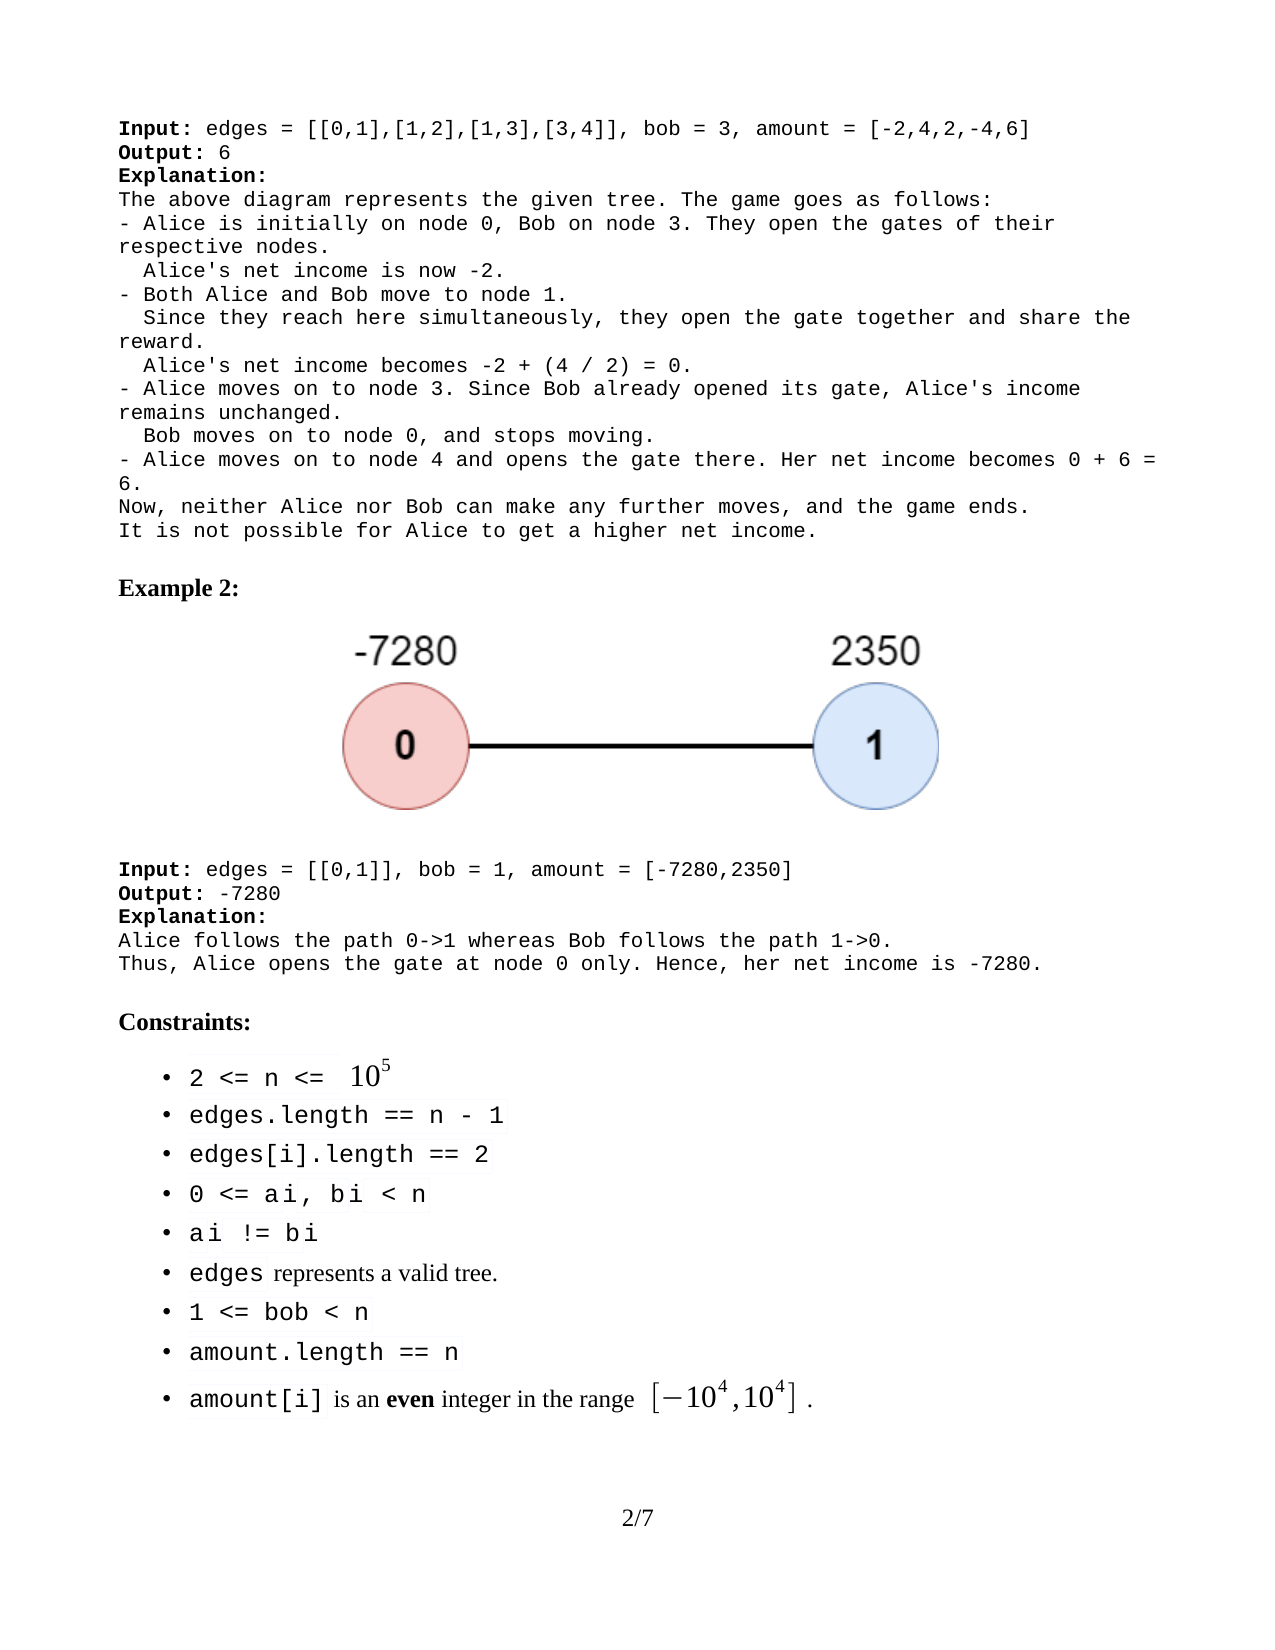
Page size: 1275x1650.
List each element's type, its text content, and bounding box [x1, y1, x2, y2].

text Example 2: [118, 573, 1157, 602]
list edges represents a valid tree. [268, 1257, 1157, 1291]
list ai != bi [223, 1219, 303, 1252]
list 0 <= ai, bi < n [364, 1179, 429, 1212]
list 0 <= ai, bi < n [430, 1178, 1157, 1212]
list ai != bi [304, 1218, 1157, 1252]
list ai != bi [208, 1218, 222, 1252]
list 0 <= ai, bi < n [349, 1178, 363, 1212]
text Input: edges = [[0,1],[1,2],[1,3],[3,4]], bob = 3, amount = [-2,4,2,-4,6] [118, 118, 1157, 142]
text Bob moves on to node 0, and stops moving. [118, 426, 1157, 449]
list amount.length == n [162, 1336, 462, 1370]
text - Alice moves on to node 4 and opens the gate there. Her net income becomes 0 + 6 = 6. [118, 449, 1157, 496]
list 0 <= ai, bi < n [298, 1179, 348, 1212]
list 2 <= n <= [162, 1054, 1157, 1093]
text - Alice moves on to node 3. Since Bob already opened its gate, Alice's income remains unchanged. [118, 378, 1157, 426]
list [493, 1139, 1157, 1173]
text - Both Alice and Bob move to node 1. [118, 284, 1157, 307]
text Alice follows the path 0->1 whereas Bob follows the path 1->0. [118, 930, 1157, 953]
text - Alice is initially on node 0, Bob on node 3. They open the gates of their respective nodes. [118, 213, 1157, 260]
text Since they reach here simultaneously, they open the gate together and share the reward. [118, 307, 1157, 354]
picture [336, 620, 939, 810]
text Input: edges = [[0,1]], bob = 1, amount = [-7280,2350] [118, 859, 1157, 882]
list edges.length == n - 1 [162, 1099, 507, 1133]
list [373, 1297, 1157, 1331]
text Alice's net income becomes -2 + (4 / 2) = 0. [118, 354, 1157, 378]
text Explanation: [118, 906, 1157, 930]
list [508, 1099, 1157, 1133]
text Alice's net income is now -2. [118, 260, 1157, 284]
list ai != bi [162, 1218, 207, 1252]
list [463, 1336, 1157, 1370]
text Explanation: [118, 165, 1157, 189]
text The above diagram represents the given tree. The game goes as follows: [118, 189, 1157, 213]
list 0 <= ai, bi < n [283, 1178, 297, 1212]
text Thus, Alice opens the gate at node 0 only. Hence, her net income is -7280. [118, 953, 1157, 977]
list 1 <= bob < n [162, 1297, 372, 1331]
text Output: 6 [118, 142, 1157, 165]
list edges[i].length == 2 [162, 1139, 492, 1173]
text Constraints: [118, 1007, 1157, 1035]
list 0 <= ai, bi < n [162, 1178, 282, 1212]
text Output: -7280 [118, 882, 1157, 906]
list amount[i] is an even integer in the range . [162, 1376, 1157, 1418]
list edges represents a valid tree. [162, 1257, 267, 1291]
text It is not possible for Alice to get a higher net income. [118, 520, 1157, 544]
text Now, neither Alice nor Bob can make any further moves, and the game ends. [118, 496, 1157, 520]
